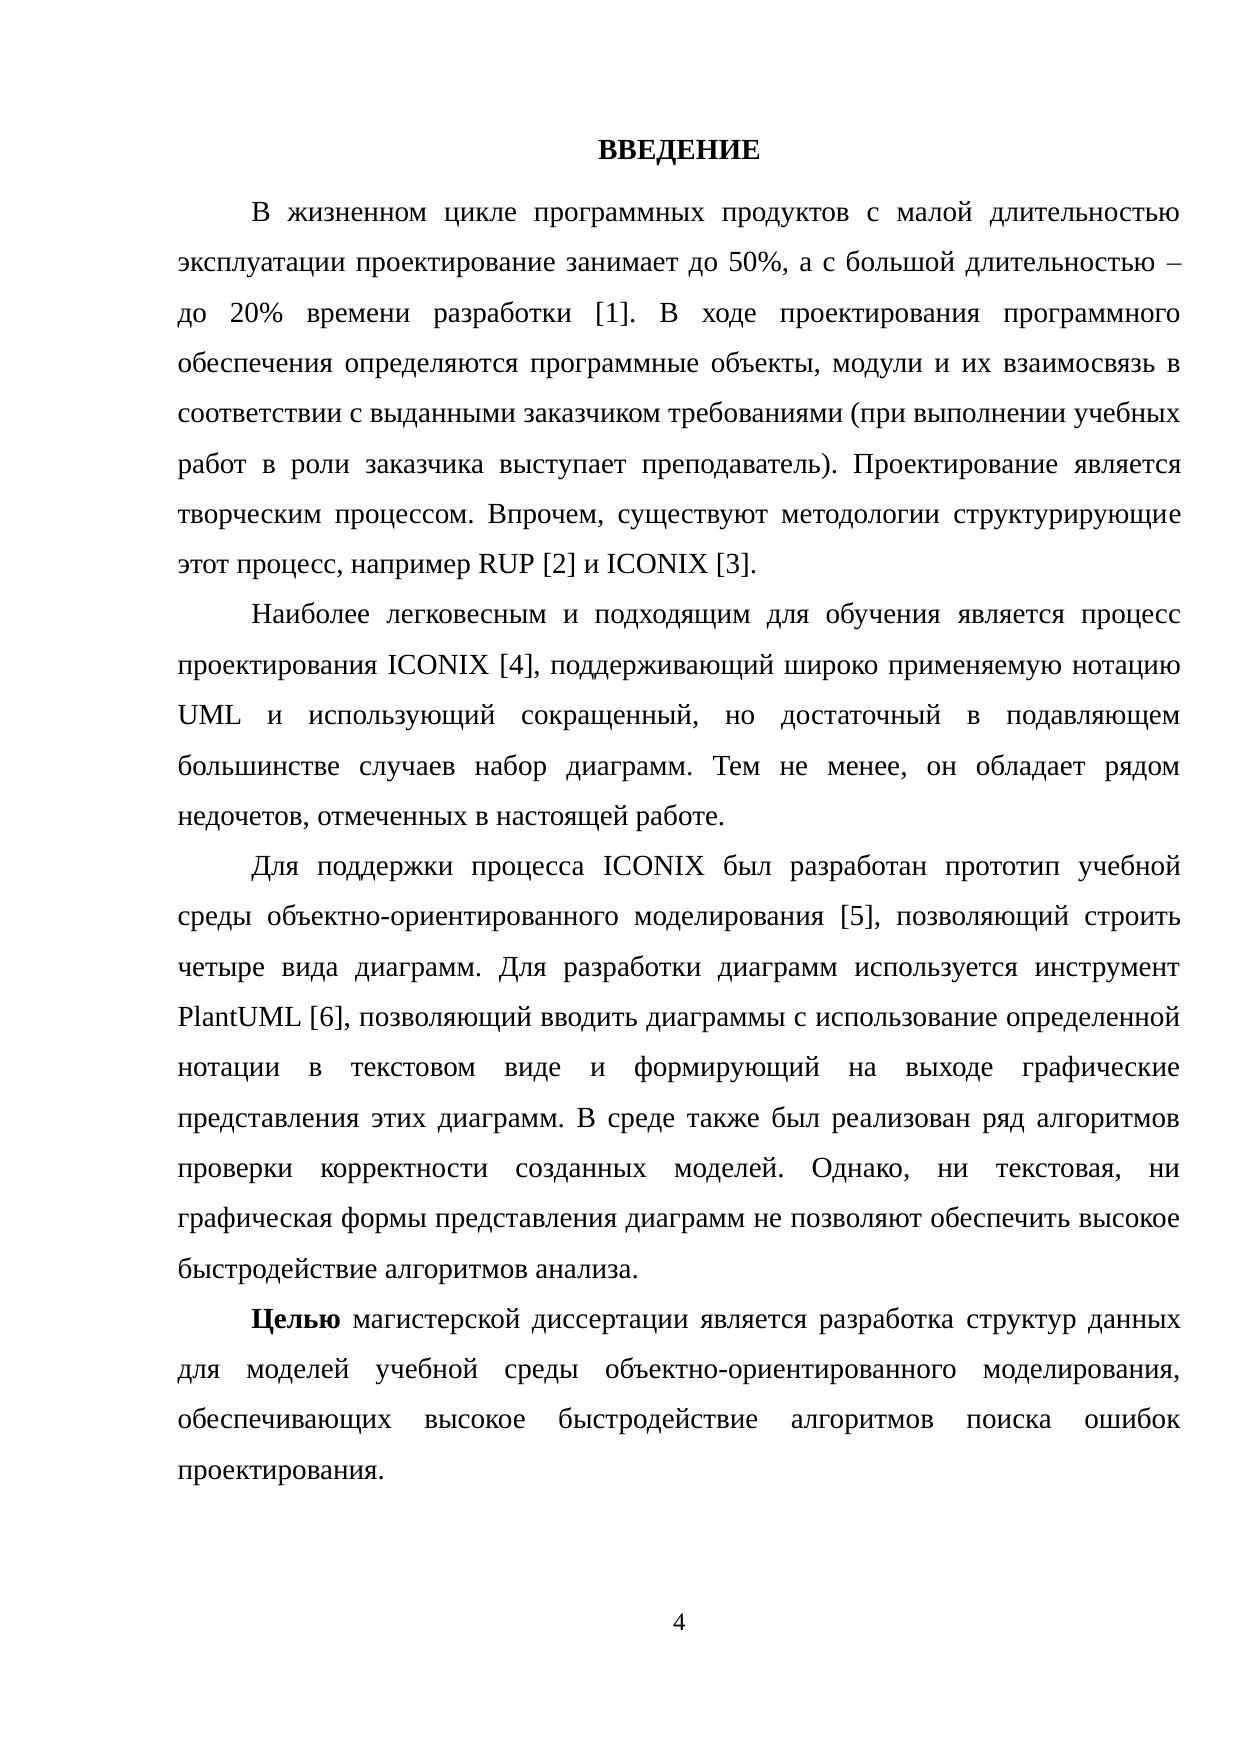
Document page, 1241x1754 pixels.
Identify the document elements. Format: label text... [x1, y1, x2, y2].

subtitle Введение [177, 132, 1181, 166]
text Наиболее легковесным и подходящим для обучения является процесс проектирования ICONIX [4], поддерживающий широко применяемую нотацию UML и использующий сокращенный, но достаточный в подавляющем большинстве случаев набор диаграмм. Тем не менее, он обладает рядом недочетов, отмеченных в настоящей работе. [177, 597, 1181, 831]
text Целью магистерской диссертации является разработка структур данных для моделей учебной среды объектно-ориентированного моделирования, обеспечивающих высокое быстродействие алгоритмов поиска ошибок проектирования. [177, 1301, 1181, 1486]
text Для поддержки процесса ICONIX был разработан прототип учебной среды объектно-ориентированного моделирования [5], позволяющий строить четыре вида диаграмм. Для разработки диаграмм используется инструмент PlantUML [6], позволяющий вводить диаграммы с использование определенной нотации в текстовом виде и формирующий на выходе графические представления этих диаграмм. В среде также был реализован ряд алгоритмов проверки корректности созданных моделей. Однако, ни текстовая, ни графическая формы представления диаграмм не позволяют обеспечить высокое быстродействие алгоритмов анализа. [177, 848, 1181, 1284]
text В жизненном цикле программных продуктов с малой длительностью эксплуатации проектирование занимает до 50%, а с большой длительностью – до 20% времени разработки [1]. В ходе проектирования программного обеспечения определяются программные объекты, модули и их взаимосвязь в соответствии с выданными заказчиком требованиями (при выполнении учебных работ в роли заказчика выступает преподаватель). Проектирование является творческим процессом. Впрочем, существуют методологии структурирующие этот процесс, например RUP [2] и ICONIX [3]. [177, 194, 1181, 580]
